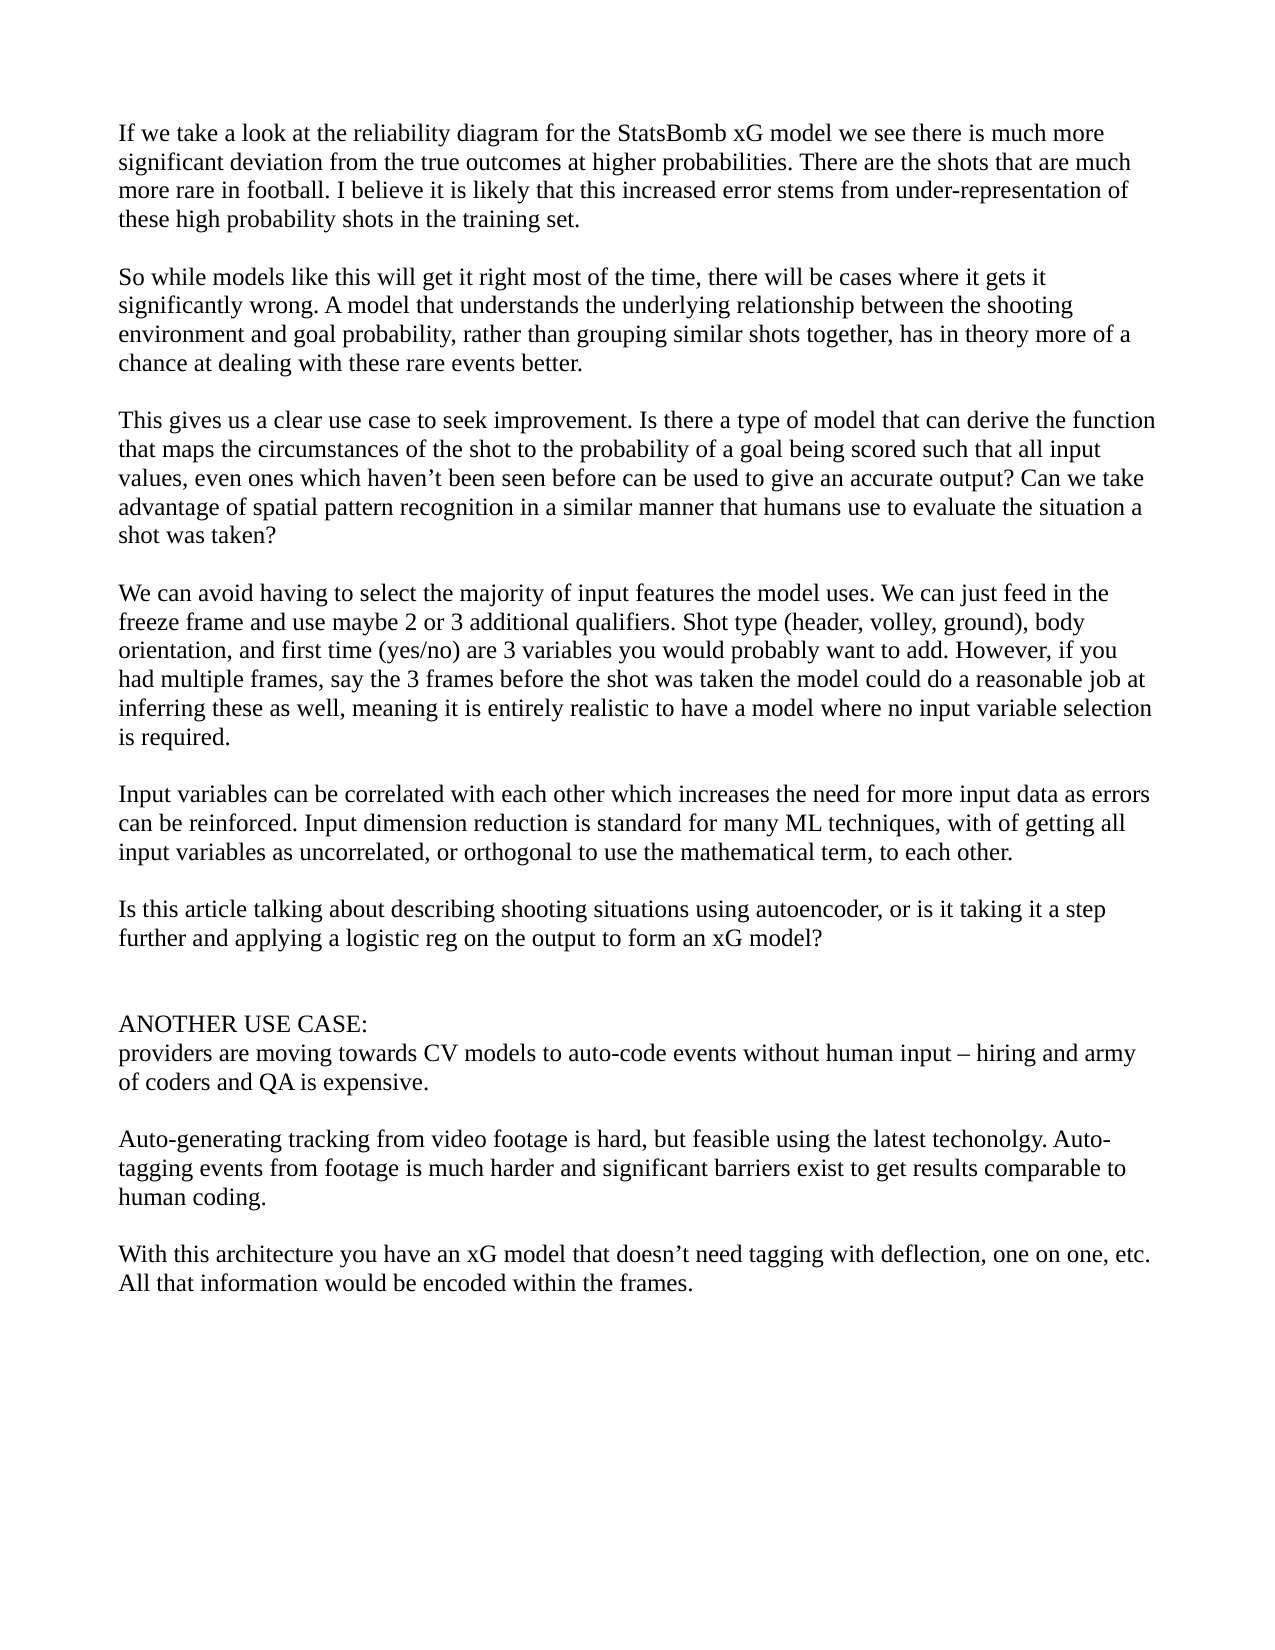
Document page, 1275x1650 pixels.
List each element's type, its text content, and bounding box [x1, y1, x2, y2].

text So while models like this will get it right most of the time, there will be cases where it gets it significantly wrong. A model that understands the underlying relationship between the shooting environment and goal probability, rather than grouping similar shots together, has in theory more of a chance at dealing with these rare events better. [118, 262, 1157, 377]
text Is this article talking about describing shooting situations using autoencoder, or is it taking it a step further and applying a logistic reg on the output to form an xG model? [118, 894, 1157, 952]
text Auto-generating tracking from video footage is hard, but feasible using the latest techonolgy. Auto-tagging events from footage is much harder and significant barriers exist to get results comparable to human coding. [118, 1124, 1157, 1211]
text We can avoid having to select the majority of input features the model uses. We can just feed in the freeze frame and use maybe 2 or 3 additional qualifiers. Shot type (header, volley, ground), body orientation, and first time (yes/no) are 3 variables you would probably want to add. However, if you had multiple frames, say the 3 frames before the shot was taken the model could do a reasonable job at inferring these as well, meaning it is entirely realistic to have a model where no input variable selection is required. [118, 578, 1157, 751]
text ANOTHER USE CASE: [118, 1009, 1157, 1038]
text If we take a look at the reliability diagram for the StatsBomb xG model we see there is much more significant deviation from the true outcomes at higher probabilities. There are the shots that are much more rare in football. I believe it is likely that this increased error stems from under-representation of these high probability shots in the training set. [118, 118, 1157, 233]
text Input variables can be correlated with each other which increases the need for more input data as errors can be reinforced. Input dimension reduction is standard for many ML techniques, with of getting all input variables as uncorrelated, or orthogonal to use the mathematical term, to each other. [118, 779, 1157, 866]
text This gives us a clear use case to seek improvement. Is there a type of model that can derive the function that maps the circumstances of the shot to the probability of a goal being scored such that all input values, even ones which haven’t been seen before can be used to give an accurate output? Can we take advantage of spatial pattern recognition in a similar manner that humans use to evaluate the situation a shot was taken? [118, 406, 1157, 549]
text With this architecture you have an xG model that doesn’t need tagging with deflection, one on one, etc. All that information would be encoded within the frames. [118, 1239, 1157, 1297]
text providers are moving towards CV models to auto-code events without human input – hiring and army of coders and QA is expensive. [118, 1038, 1157, 1096]
